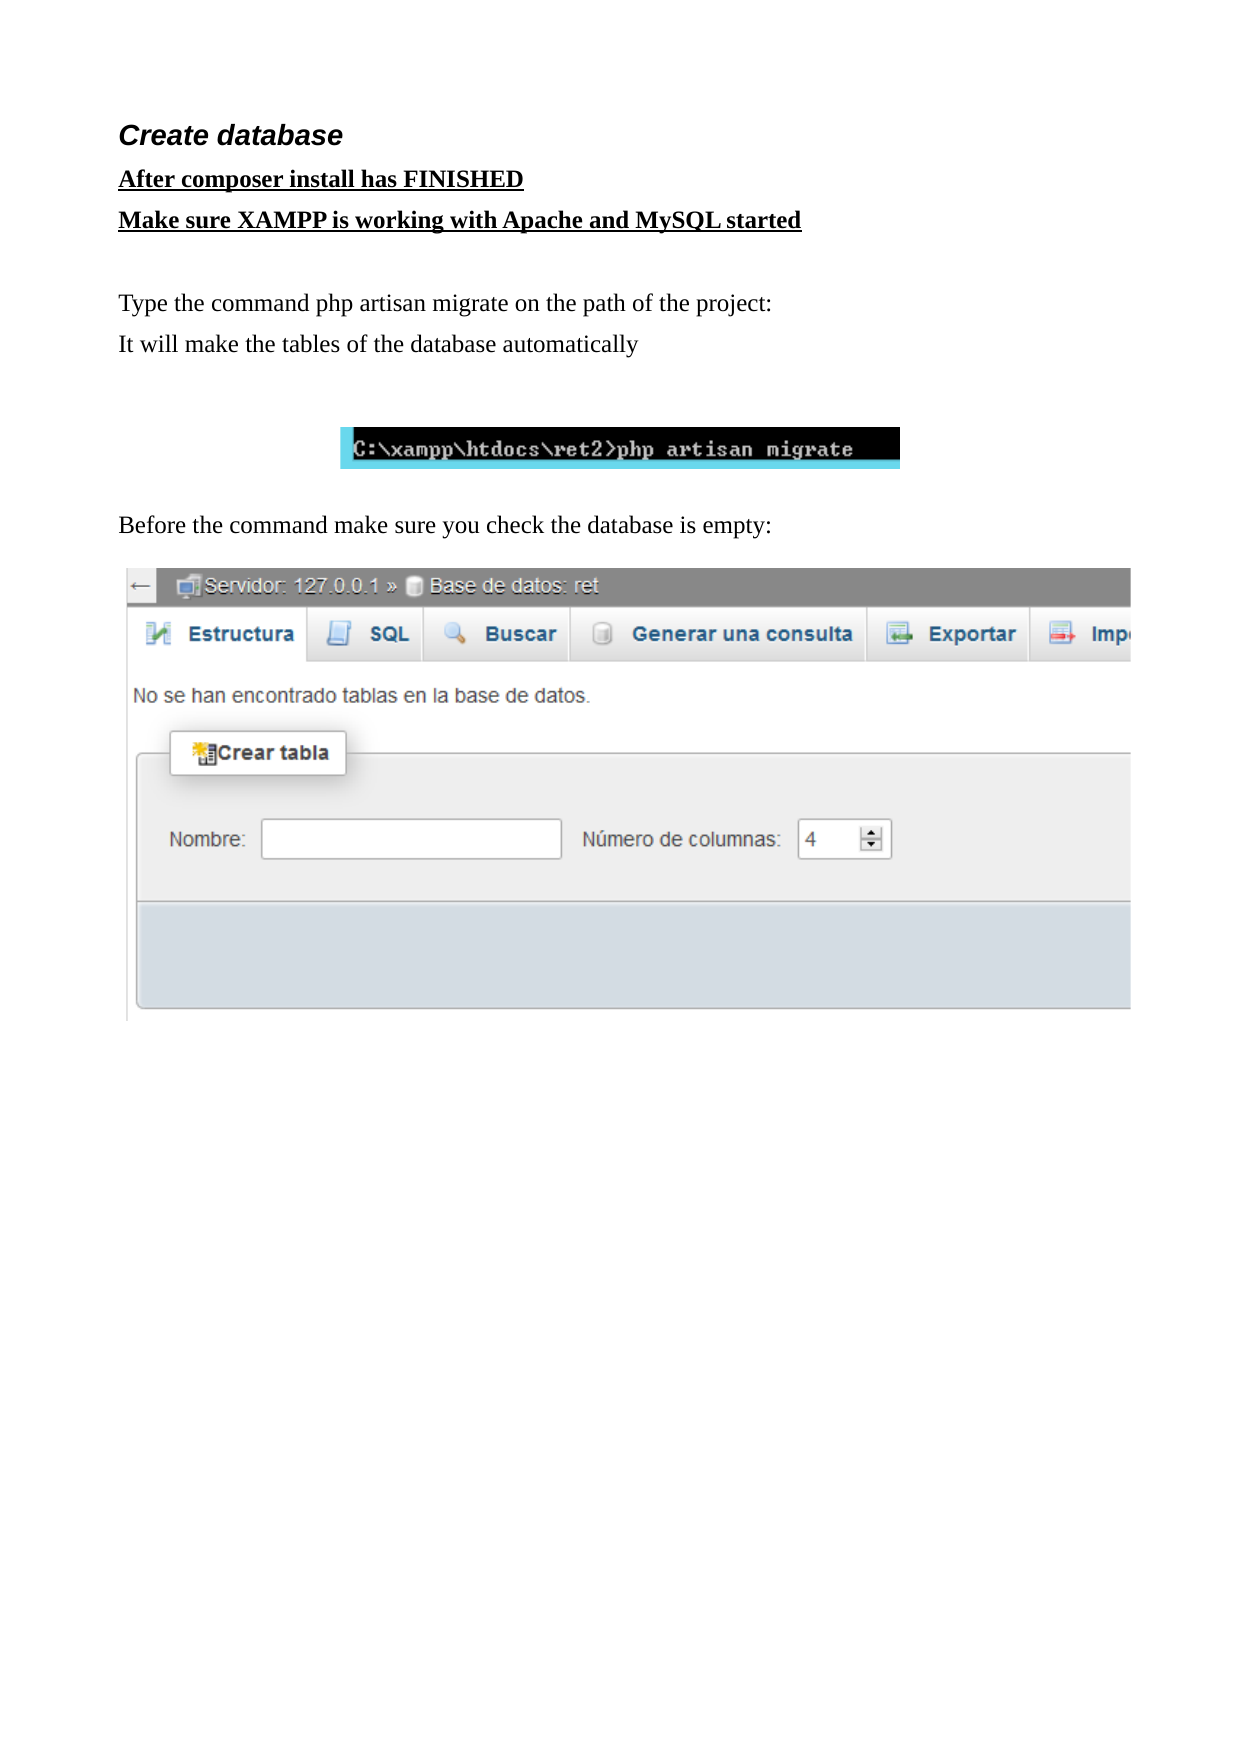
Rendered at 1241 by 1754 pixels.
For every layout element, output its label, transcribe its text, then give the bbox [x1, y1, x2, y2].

text Make sure XAMPP is working with Apache and MySQL started [118, 205, 1122, 234]
text After composer install has FINISHED [118, 164, 1122, 193]
text It will make the tables of the database automatically [118, 329, 1122, 415]
text Before the command make sure you check the database is empty: [118, 510, 1122, 539]
subtitle Create database [118, 118, 1122, 152]
text Type the command php artisan migrate on the path of the project: [118, 288, 1122, 317]
